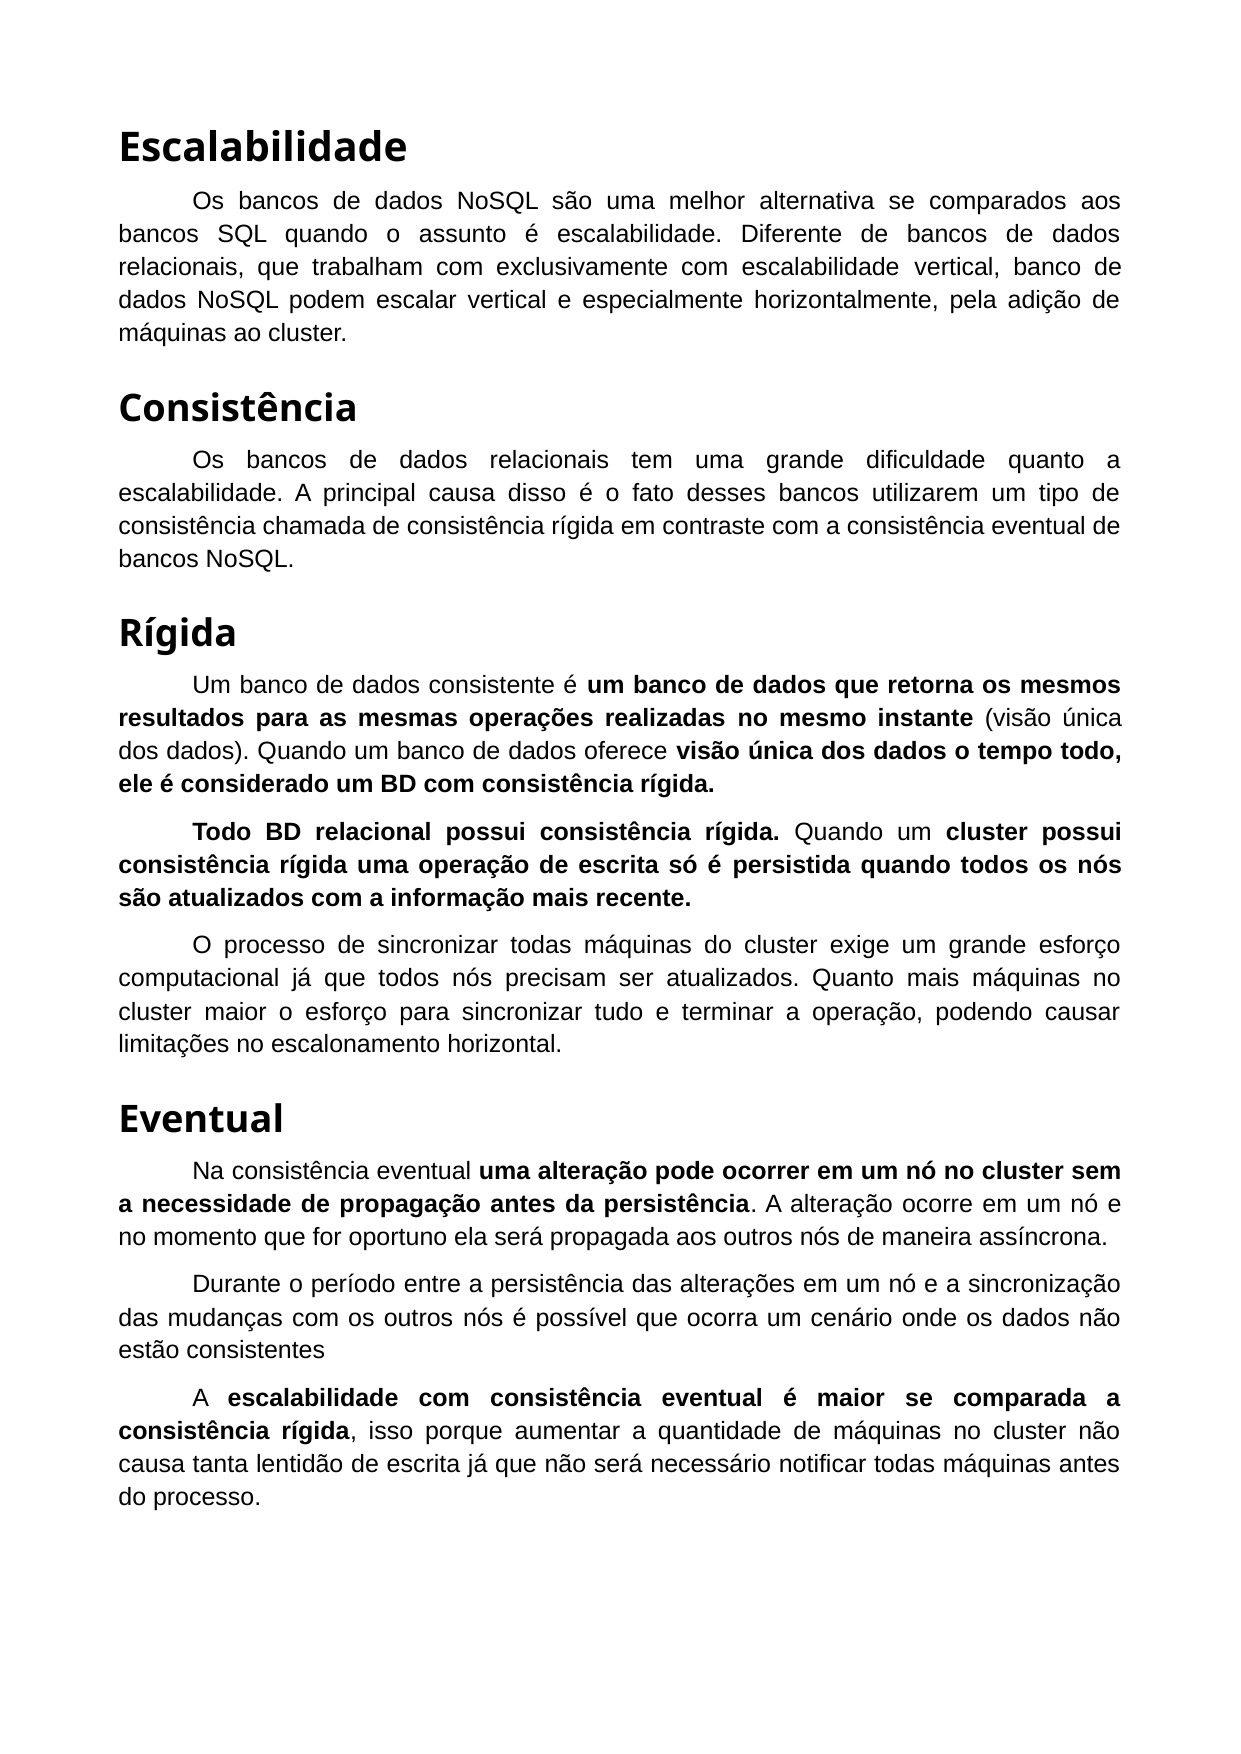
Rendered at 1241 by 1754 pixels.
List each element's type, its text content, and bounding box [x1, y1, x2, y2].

subtitle Consistência [118, 381, 1122, 432]
text Um banco de dados consistente é um banco de dados que retorna os mesmos resultados para as mesmas operações realizadas no mesmo instante (visão única dos dados). Quando um banco de dados oferece visão única dos dados o tempo todo, ele é considerado um BD com consistência rígida. [118, 670, 1122, 798]
text Os bancos de dados NoSQL são uma melhor alternativa se comparados aos bancos SQL quando o assunto é escalabilidade. Diferente de bancos de dados relacionais, que trabalham com exclusivamente com escalabilidade vertical, banco de dados NoSQL podem escalar vertical e especialmente horizontalmente, pela adição de máquinas ao cluster. [118, 186, 1122, 347]
text Os bancos de dados relacionais tem uma grande dificuldade quanto a escalabilidade. A principal causa disso é o fato desses bancos utilizarem um tipo de consistência chamada de consistência rígida em contraste com a consistência eventual de bancos NoSQL. [118, 445, 1122, 572]
subtitle Escalabilidade [118, 118, 1122, 174]
text Todo BD relacional possui consistência rígida. Quando um cluster possui consistência rígida uma operação de escrita só é persistida quando todos os nós são atualizados com a informação mais recente. [118, 817, 1122, 912]
text Durante o período entre a persistência das alterações em um nó e a sincronização das mudanças com os outros nós é possível que ocorra um cenário onde os dados não estão consistentes [118, 1269, 1122, 1364]
text A escalabilidade com consistência eventual é maior se comparada a consistência rígida, isso porque aumentar a quantidade de máquinas no cluster não causa tanta lentidão de escrita já que não será necessário notificar todas máquinas antes do processo. [118, 1383, 1122, 1511]
subtitle Eventual [118, 1092, 1122, 1143]
subtitle Rígida [118, 606, 1122, 658]
text Na consistência eventual uma alteração pode ocorrer em um nó no cluster sem a necessidade de propagação antes da persistência. A alteração ocorre em um nó e no momento que for oportuno ela será propagada aos outros nós de maneira assíncrona. [118, 1156, 1122, 1251]
text O processo de sincronizar todas máquinas do cluster exige um grande esforço computacional já que todos nós precisam ser atualizados. Quanto mais máquinas no cluster maior o esforço para sincronizar tudo e terminar a operação, podendo causar limitações no escalonamento horizontal. [118, 930, 1122, 1058]
